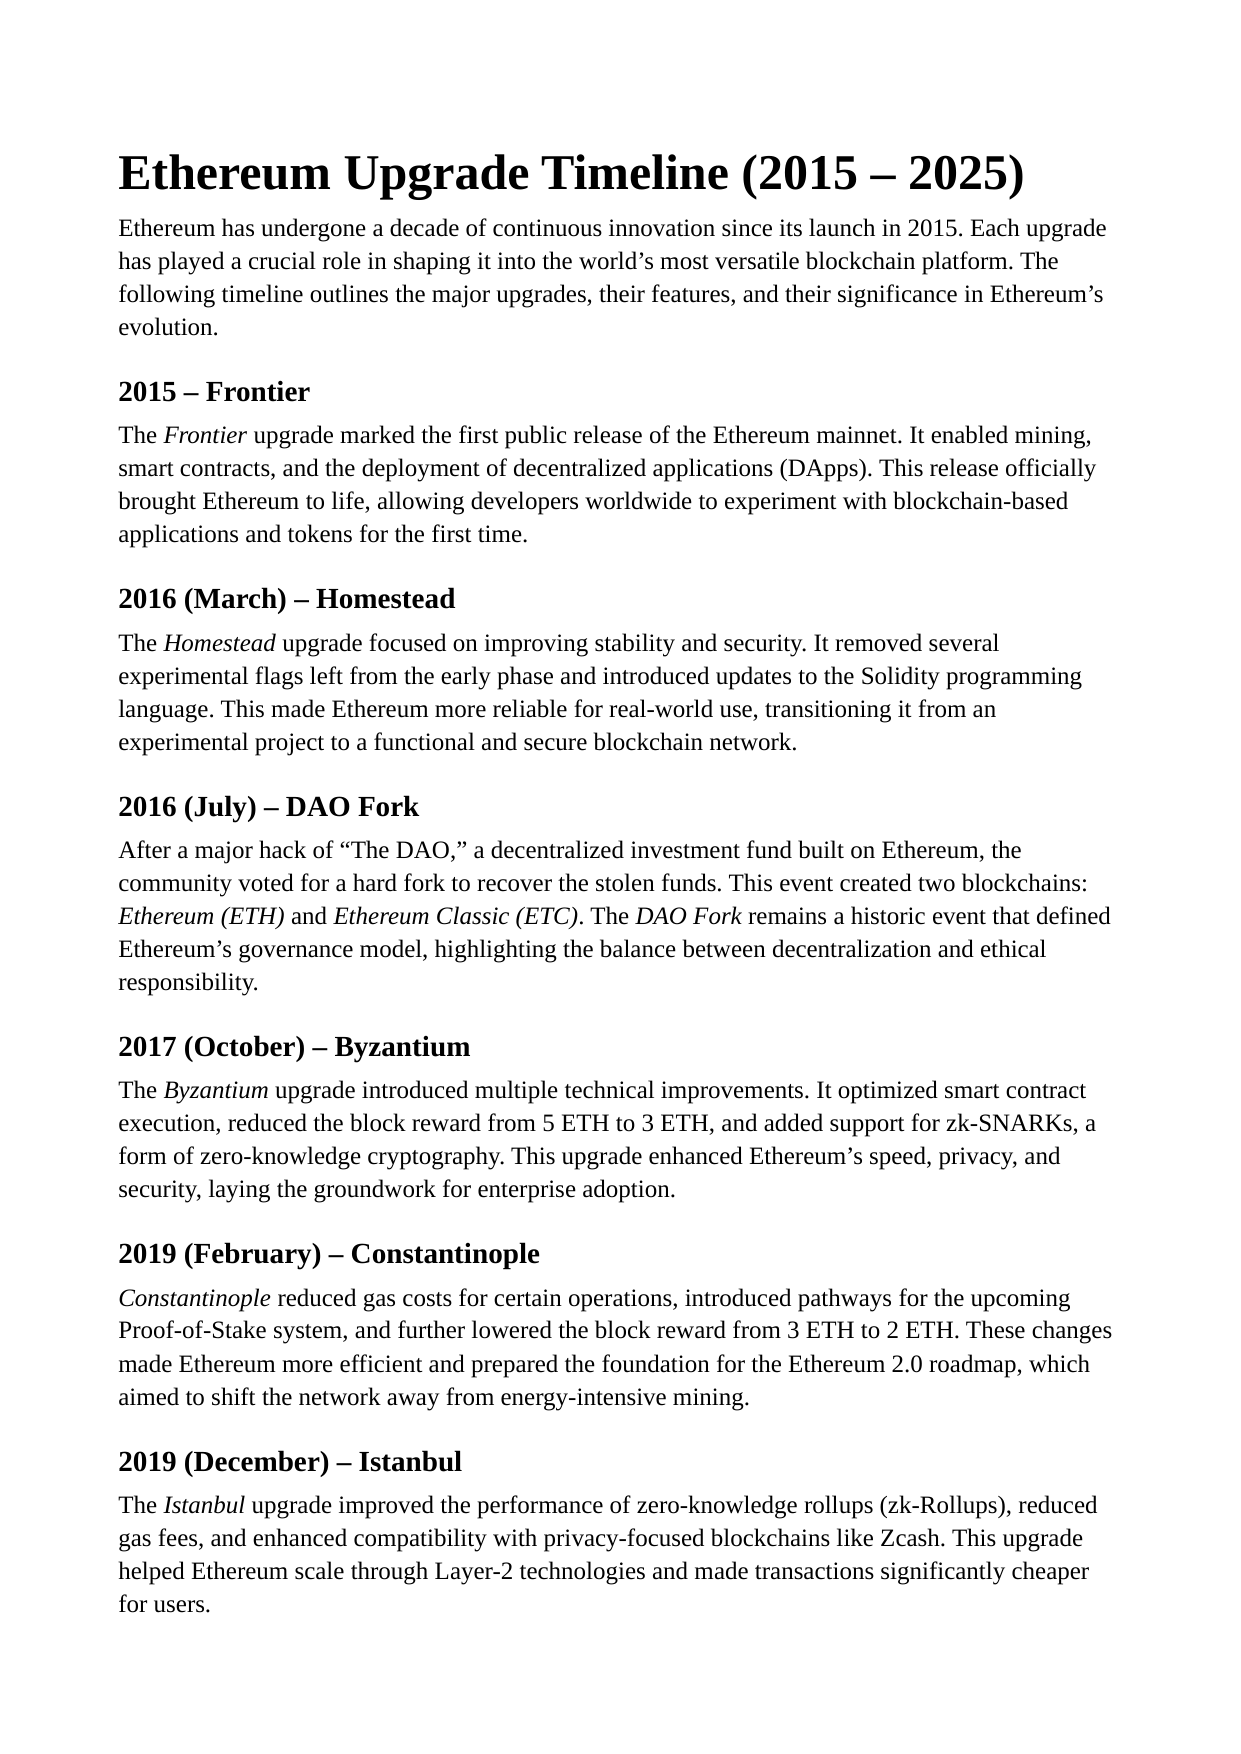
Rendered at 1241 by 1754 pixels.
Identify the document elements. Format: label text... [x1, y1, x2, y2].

subtitle 2016 (July) – DAO Fork [118, 789, 1122, 822]
text After a major hack of “The DAO,” a decentralized investment fund built on Ethereum, the community voted for a hard fork to recover the stolen funds. This event created two blockchains: Ethereum (ETH) and Ethereum Classic (ETC). The DAO Fork remains a historic event that defined Ethereum’s governance model, highlighting the balance between decentralization and ethical responsibility. [118, 835, 1122, 996]
text The Frontier upgrade marked the first public release of the Ethereum mainnet. It enabled mining, smart contracts, and the deployment of decentralized applications (DApps). This release officially brought Ethereum to life, allowing developers worldwide to experiment with blockchain-based applications and tokens for the first time. [118, 420, 1122, 548]
subtitle 2019 (February) – Constantinople [118, 1237, 1122, 1270]
subtitle 2019 (December) – Istanbul [118, 1444, 1122, 1477]
subtitle Ethereum Upgrade Timeline (2015 – 2025) [118, 143, 1122, 201]
subtitle 2017 (October) – Byzantium [118, 1029, 1122, 1063]
subtitle 2015 – Frontier [118, 374, 1122, 408]
subtitle 2016 (March) – Homestead [118, 582, 1122, 615]
text The Byzantium upgrade introduced multiple technical improvements. It optimized smart contract execution, reduced the block reward from 5 ETH to 3 ETH, and added support for zk-SNARKs, a form of zero-knowledge cryptography. This upgrade enhanced Ethereum’s speed, privacy, and security, laying the groundwork for enterprise adoption. [118, 1075, 1122, 1203]
text Ethereum has undergone a decade of continuous innovation since its launch in 2015. Each upgrade has played a crucial role in shaping it into the world’s most versatile blockchain platform. The following timeline outlines the major upgrades, their features, and their significance in Ethereum’s evolution. [118, 213, 1122, 341]
text The Homestead upgrade focused on improving stability and security. It removed several experimental flags left from the early phase and introduced updates to the Solidity programming language. This made Ethereum more reliable for real-world use, transitioning it from an experimental project to a functional and secure blockchain network. [118, 628, 1122, 756]
text The Istanbul upgrade improved the performance of zero-knowledge rollups (zk-Rollups), reduced gas fees, and enhanced compatibility with privacy-focused blockchains like Zcash. This upgrade helped Ethereum scale through Layer-2 technologies and made transactions significantly cheaper for users. [118, 1490, 1122, 1618]
text Constantinople reduced gas costs for certain operations, introduced pathways for the upcoming Proof-of-Stake system, and further lowered the block reward from 3 ETH to 2 ETH. These changes made Ethereum more efficient and prepared the foundation for the Ethereum 2.0 roadmap, which aimed to shift the network away from energy-intensive mining. [118, 1283, 1122, 1410]
